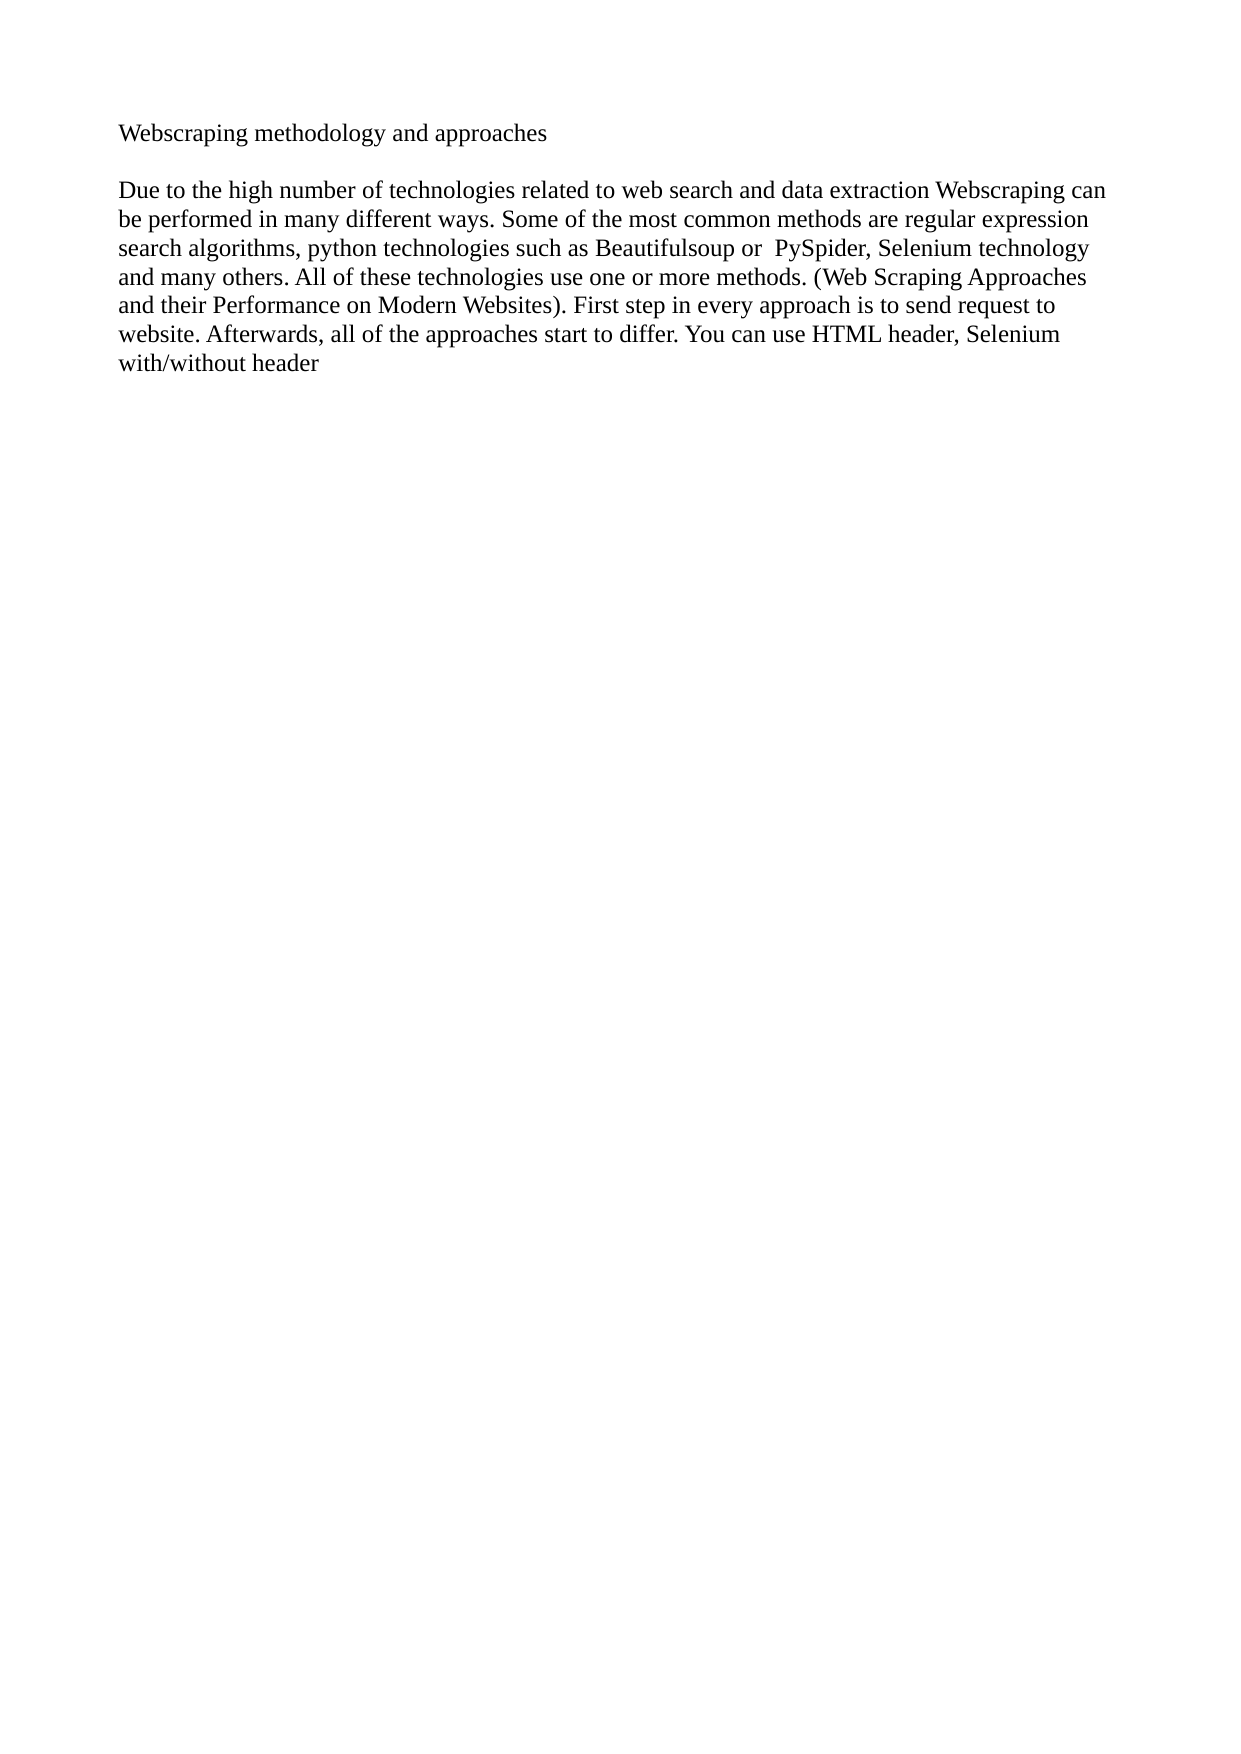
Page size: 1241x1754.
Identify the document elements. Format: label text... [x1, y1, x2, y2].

text Webscraping methodology and approaches [118, 118, 1122, 147]
text Due to the high number of technologies related to web search and data extraction Webscraping can be performed in many different ways. Some of the most common methods are regular expression search algorithms, python technologies such as Beautifulsoup or PySpider, Selenium technology and many others. All of these technologies use one or more methods. (Web Scraping Approaches and their Performance on Modern Websites). First step in every approach is to send request to website. Afterwards, all of the approaches start to differ. You can use HTML header, Selenium with/without header [118, 176, 1122, 377]
